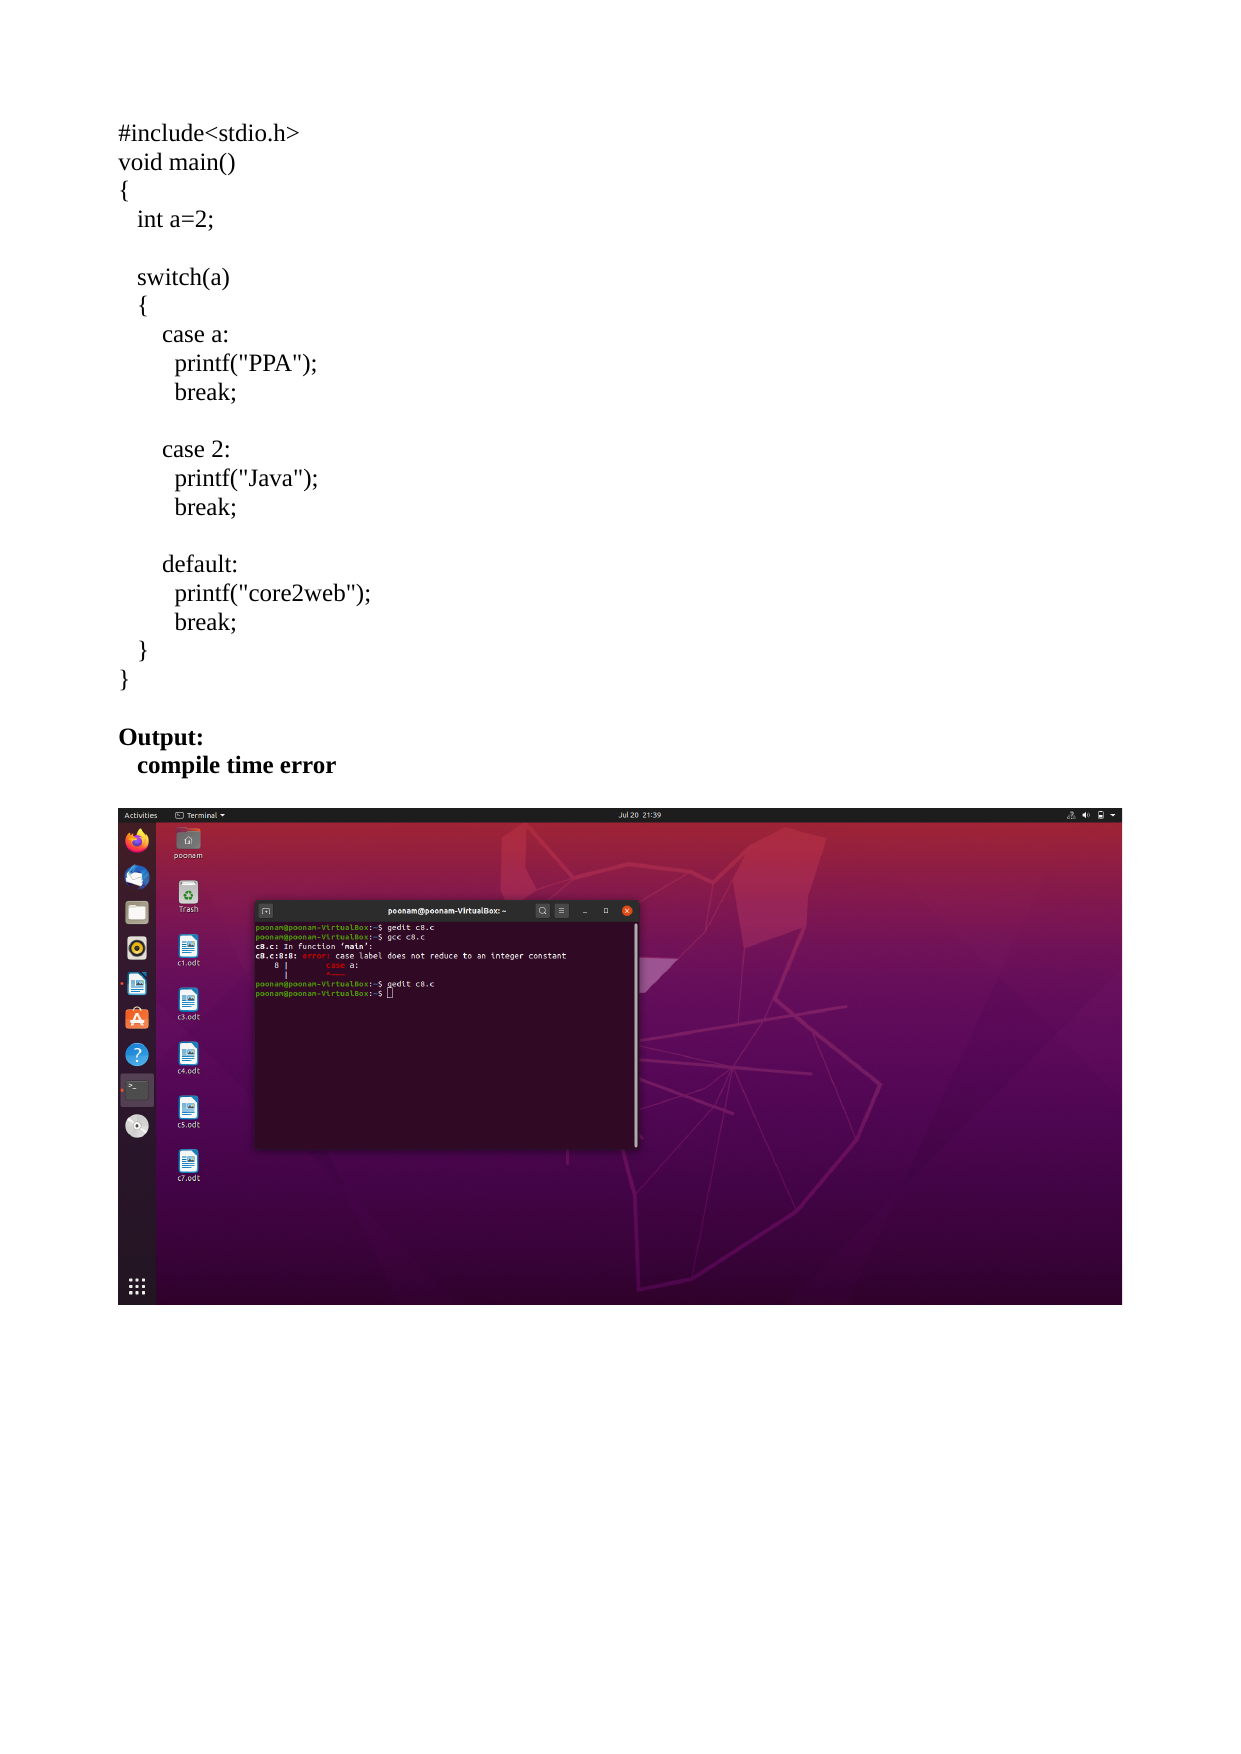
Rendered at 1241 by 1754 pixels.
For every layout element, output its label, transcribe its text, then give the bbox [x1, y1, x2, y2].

text } [118, 636, 1122, 664]
text break; [118, 492, 1122, 521]
text compile time error [118, 751, 1122, 779]
text case a: [118, 319, 1122, 348]
text break; [118, 377, 1122, 406]
text default: [118, 549, 1122, 578]
text } [118, 664, 1122, 693]
text printf("core2web"); [118, 578, 1122, 607]
text Output: [118, 722, 1122, 751]
text printf("Java"); [118, 463, 1122, 492]
picture [118, 808, 1123, 1305]
text { [118, 176, 1122, 204]
text case 2: [118, 434, 1122, 463]
text void main() [118, 147, 1122, 176]
text { [118, 291, 1122, 319]
text switch(a) [118, 262, 1122, 291]
text printf("PPA"); [118, 348, 1122, 377]
text int a=2; [118, 204, 1122, 233]
text #include<stdio.h> [118, 118, 1122, 147]
text break; [118, 607, 1122, 636]
